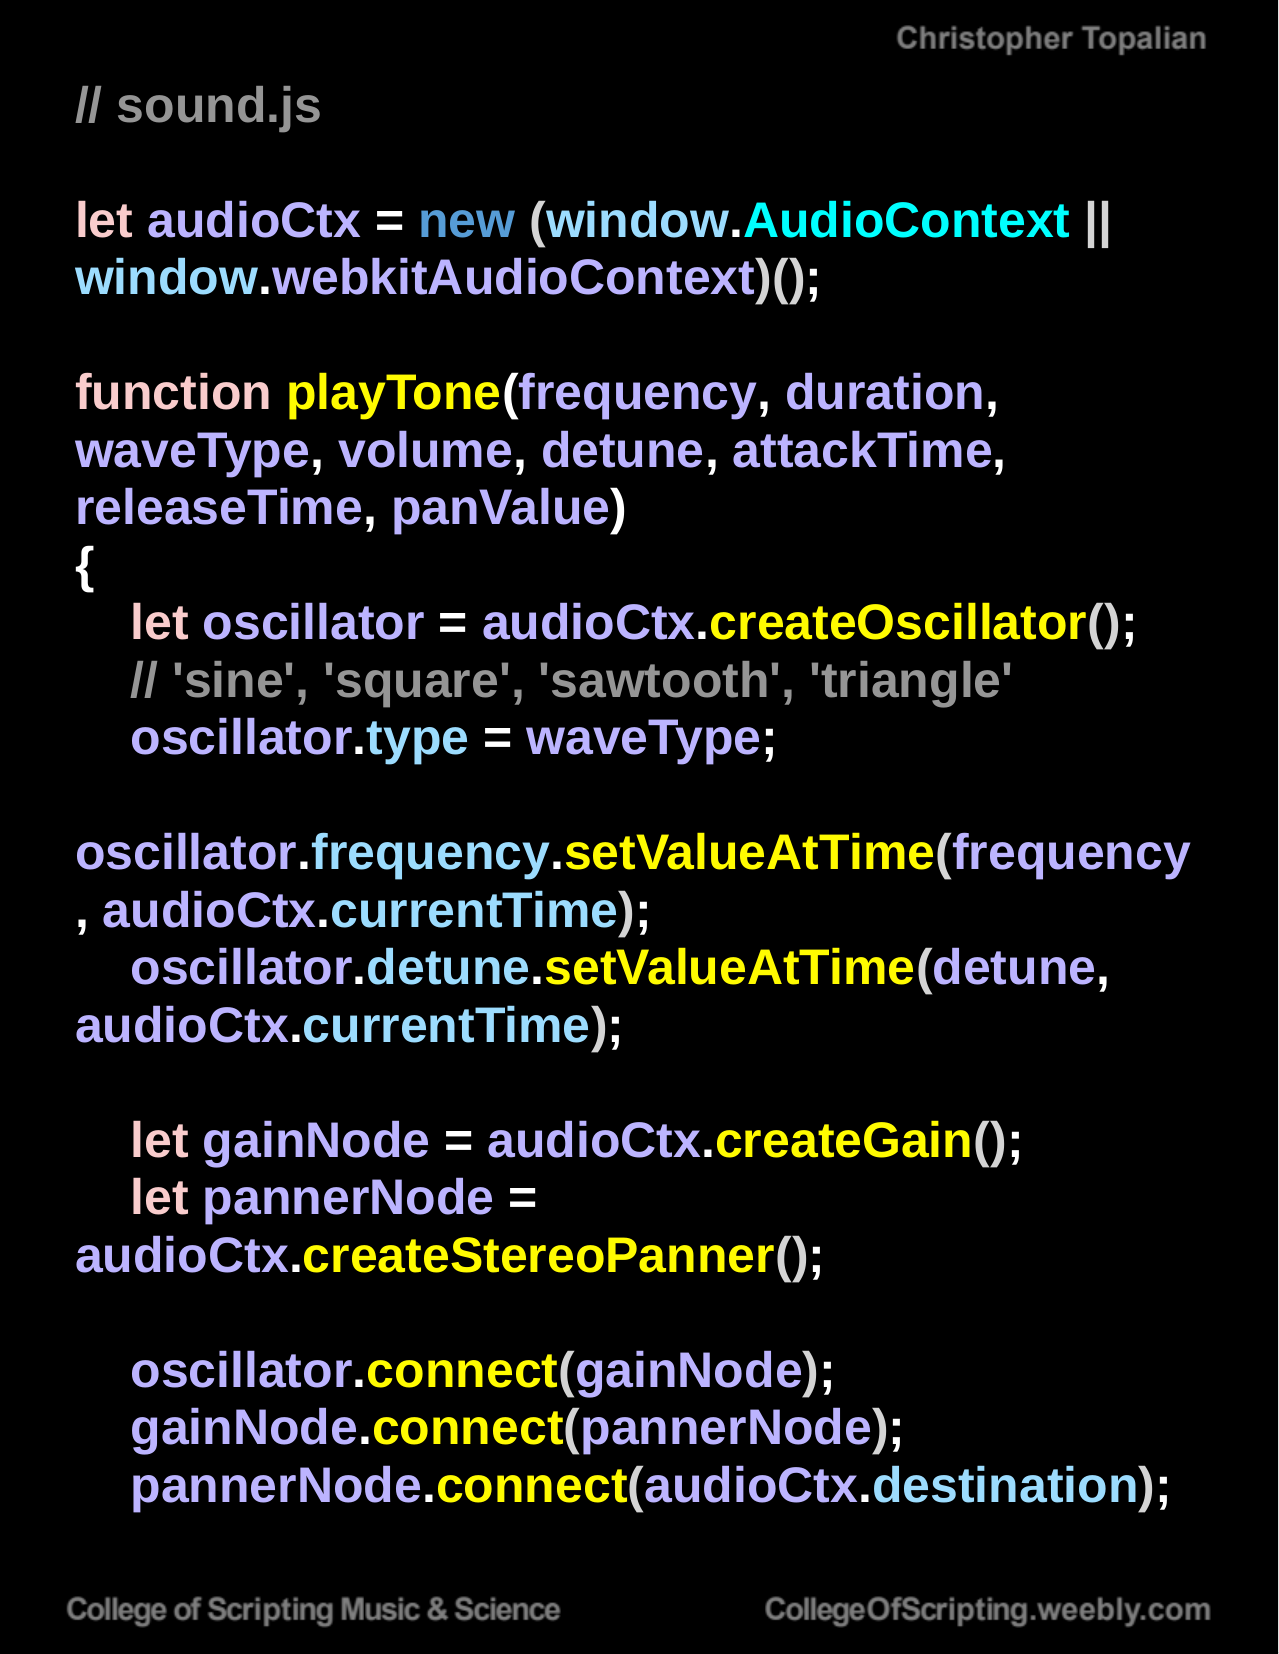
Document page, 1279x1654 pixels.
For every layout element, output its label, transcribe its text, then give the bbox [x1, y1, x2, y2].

text oscillator.frequency.setValueAtTime(frequency, audioCtx.currentTime); [75, 765, 1203, 937]
text let gainNode = audioCtx.createGain(); [75, 1110, 1203, 1167]
text let pannerNode = audioCtx.createStereoPanner(); [75, 1167, 1203, 1282]
text oscillator.detune.setValueAtTime(detune, audioCtx.currentTime); [75, 937, 1203, 1052]
text // sound.js [75, 75, 1203, 132]
text oscillator.type = waveType; [75, 707, 1203, 765]
text oscillator.connect(gainNode); [75, 1340, 1203, 1397]
text // 'sine', 'square', 'sawtooth', 'triangle' [75, 650, 1203, 707]
text let audioCtx = new (window.AudioContext || window.webkitAudioContext)(); [75, 190, 1203, 305]
text { [75, 535, 1203, 592]
text let oscillator = audioCtx.createOscillator(); [75, 592, 1203, 650]
text function playTone(frequency, duration, waveType, volume, detune, attackTime, releaseTime, panValue) [75, 362, 1203, 535]
text gainNode.connect(pannerNode); [75, 1397, 1203, 1455]
text pannerNode.connect(audioCtx.destination); [75, 1455, 1203, 1512]
